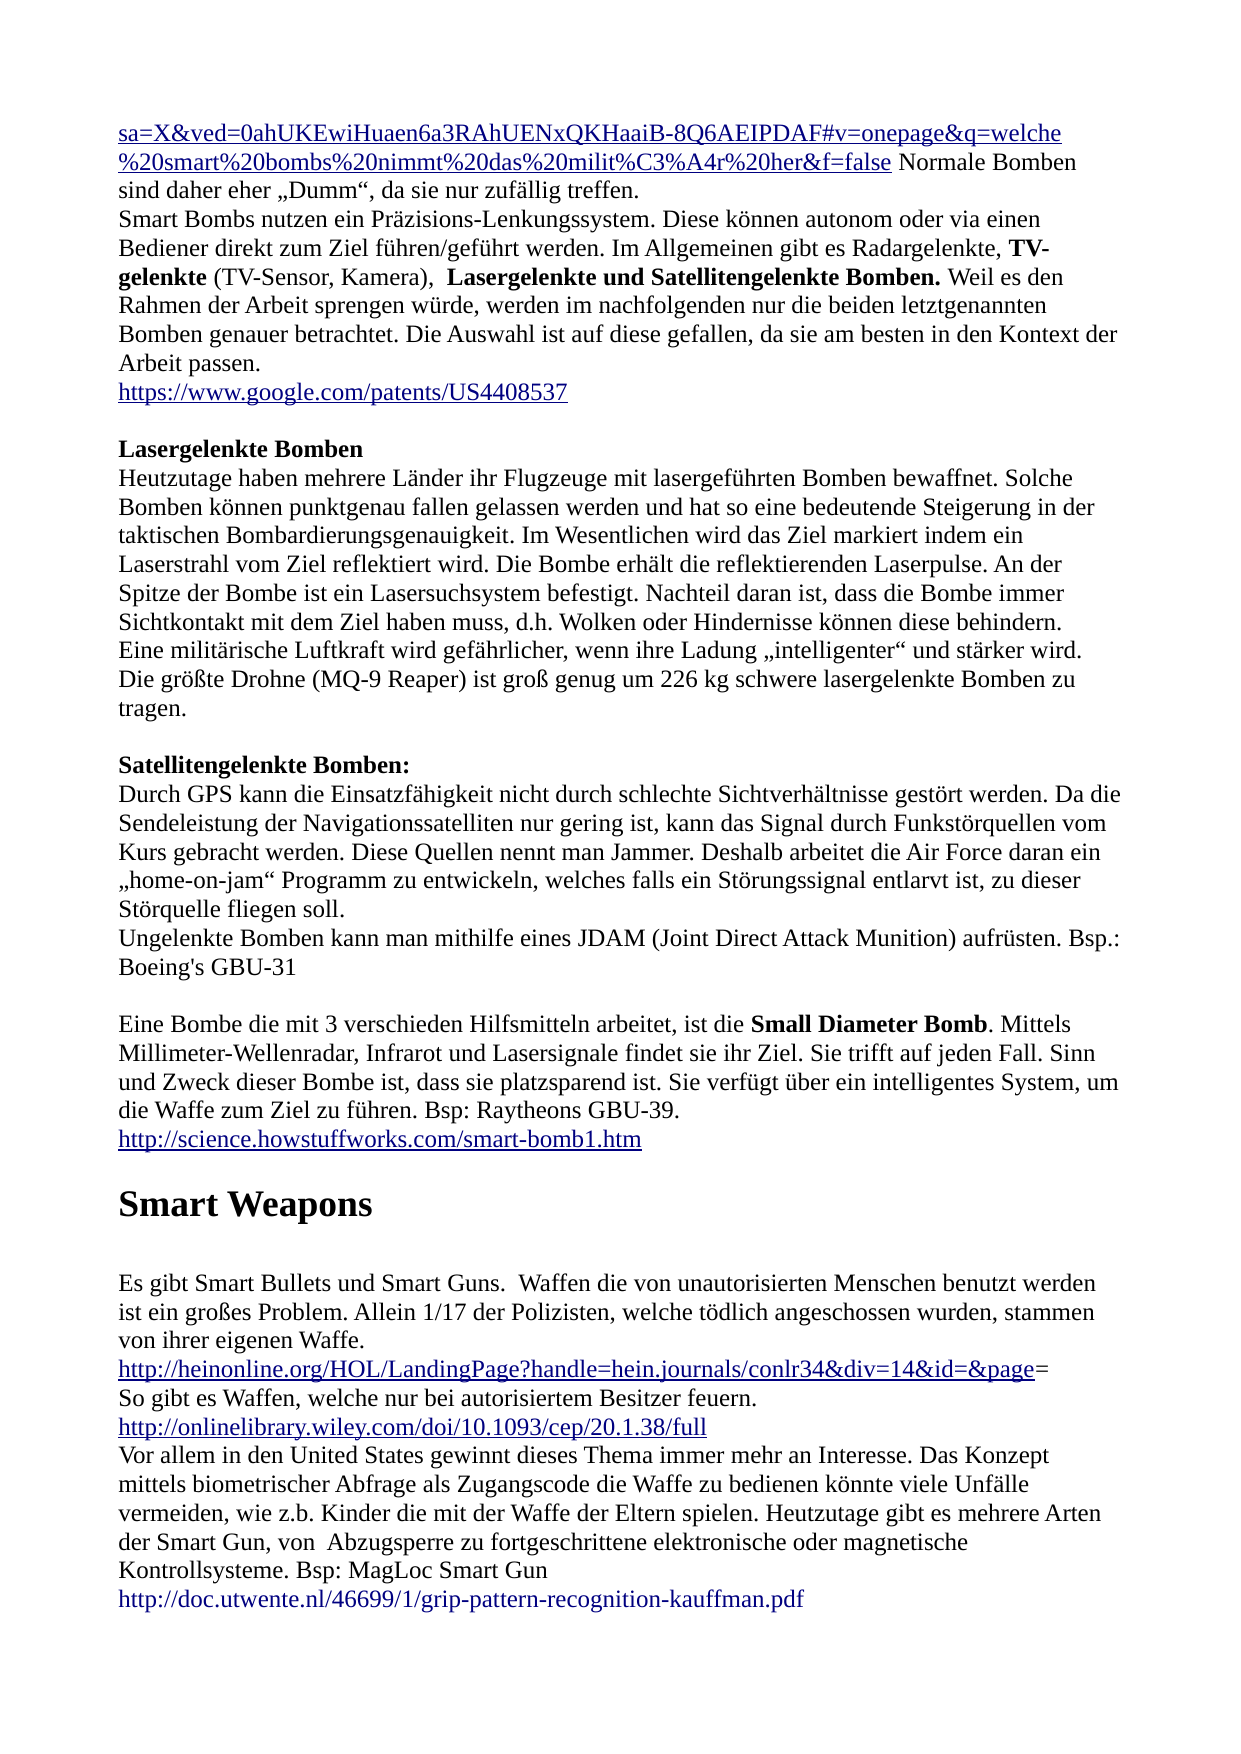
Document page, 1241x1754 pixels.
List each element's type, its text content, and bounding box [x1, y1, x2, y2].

text Lasergelenkte Bomben [118, 434, 1122, 463]
text http://science.howstuffworks.com/smart-bomb1.htm [118, 1124, 1122, 1153]
text sa=X&ved=0ahUKEwiHuaen6a3RAhUENxQKHaaiB-8Q6AEIPDAF#v=onepage&q=welche%20smart%20bombs%20nimmt%20das%20milit%C3%A4r%20her&f=false Normale Bomben sind daher eher „Dumm“, da sie nur zufällig treffen. [118, 118, 1122, 204]
text Durch GPS kann die Einsatzfähigkeit nicht durch schlechte Sichtverhältnisse gestört werden. Da die Sendeleistung der Navigationssatelliten nur gering ist, kann das Signal durch Funkstörquellen vom Kurs gebracht werden. Diese Quellen nennt man Jammer. Deshalb arbeitet die Air Force daran ein „home-on-jam“ Programm zu entwickeln, welches falls ein Störungssignal entlarvt ist, zu dieser Störquelle fliegen soll. [118, 779, 1122, 923]
text Smart Bombs nutzen ein Präzisions-Lenkungssystem. Diese können autonom oder via einen Bediener direkt zum Ziel führen/geführt werden. Im Allgemeinen gibt es Radargelenkte, TV-gelenkte (TV-Sensor, Kamera), Lasergelenkte und Satellitengelenkte Bomben. Weil es den Rahmen der Arbeit sprengen würde, werden im nachfolgenden nur die beiden letztgenannten Bomben genauer betrachtet. Die Auswahl ist auf diese gefallen, da sie am besten in den Kontext der Arbeit passen. [118, 204, 1122, 377]
text Eine Bombe die mit 3 verschieden Hilfsmitteln arbeitet, ist die Small Diameter Bomb. Mittels Millimeter-Wellenradar, Infrarot und Lasersignale findet sie ihr Ziel. Sie trifft auf jeden Fall. Sinn und Zweck dieser Bombe ist, dass sie platzsparend ist. Sie verfügt über ein intelligentes System, um die Waffe zum Ziel zu führen. Bsp: Raytheons GBU-39. [118, 1009, 1122, 1124]
text Smart Weapons [118, 1182, 1122, 1225]
text http://doc.utwente.nl/46699/1/grip-pattern-recognition-kauffman.pdf [118, 1584, 1122, 1613]
text Satellitengelenkte Bomben: [118, 751, 1122, 779]
text Es gibt Smart Bullets und Smart Guns. Waffen die von unautorisierten Menschen benutzt werden ist ein großes Problem. Allein 1/17 der Polizisten, welche tödlich angeschossen wurden, stammen von ihrer eigenen Waffe. [118, 1268, 1122, 1354]
text Eine militärische Luftkraft wird gefährlicher, wenn ihre Ladung „intelligenter“ und stärker wird. Die größte Drohne (MQ-9 Reaper) ist groß genug um 226 kg schwere lasergelenkte Bomben zu tragen. [118, 636, 1122, 722]
text Ungelenkte Bomben kann man mithilfe eines JDAM (Joint Direct Attack Munition) aufrüsten. Bsp.: Boeing's GBU-31 [118, 923, 1122, 981]
text Vor allem in den United States gewinnt dieses Thema immer mehr an Interesse. Das Konzept mittels biometrischer Abfrage als Zugangscode die Waffe zu bedienen könnte viele Unfälle vermeiden, wie z.b. Kinder die mit der Waffe der Eltern spielen. Heutzutage gibt es mehrere Arten der Smart Gun, von Abzugsperre zu fortgeschrittene elektronische oder magnetische Kontrollsysteme. Bsp: MagLoc Smart Gun [118, 1441, 1122, 1584]
text So gibt es Waffen, welche nur bei autorisiertem Besitzer feuern. http://onlinelibrary.wiley.com/doi/10.1093/cep/20.1.38/full [118, 1383, 1122, 1441]
text Heutzutage haben mehrere Länder ihr Flugzeuge mit lasergeführten Bomben bewaffnet. Solche Bomben können punktgenau fallen gelassen werden und hat so eine bedeutende Steigerung in der taktischen Bombardierungsgenauigkeit. Im Wesentlichen wird das Ziel markiert indem ein Laserstrahl vom Ziel reflektiert wird. Die Bombe erhält die reflektierenden Laserpulse. An der Spitze der Bombe ist ein Lasersuchsystem befestigt. Nachteil daran ist, dass die Bombe immer Sichtkontakt mit dem Ziel haben muss, d.h. Wolken oder Hindernisse können diese behindern. [118, 463, 1122, 636]
text https://www.google.com/patents/US4408537 [118, 377, 1122, 406]
text http://heinonline.org/HOL/LandingPage?handle=hein.journals/conlr34&div=14&id=&page= [118, 1354, 1122, 1383]
